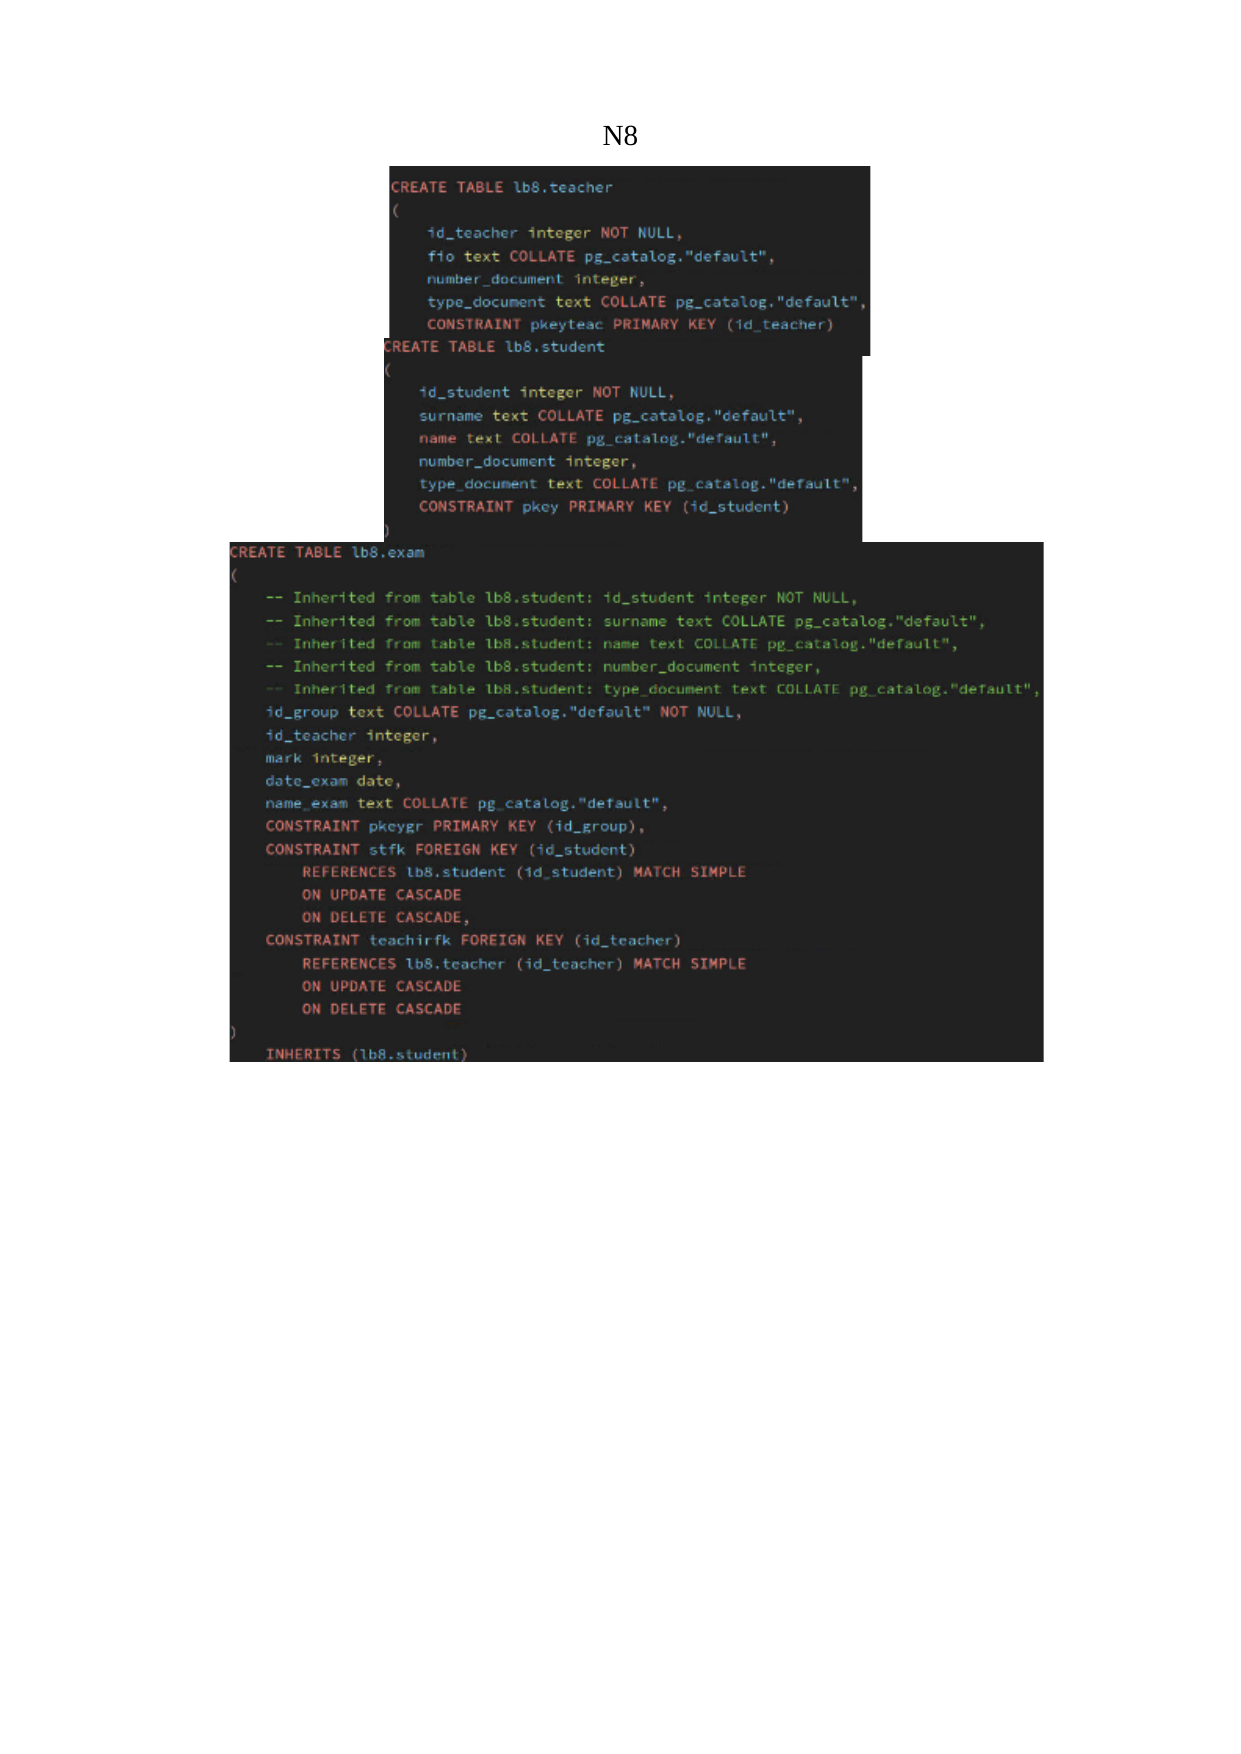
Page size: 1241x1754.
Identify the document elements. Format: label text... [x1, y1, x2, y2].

picture [229, 166, 1044, 1062]
text N8 [118, 118, 1122, 152]
